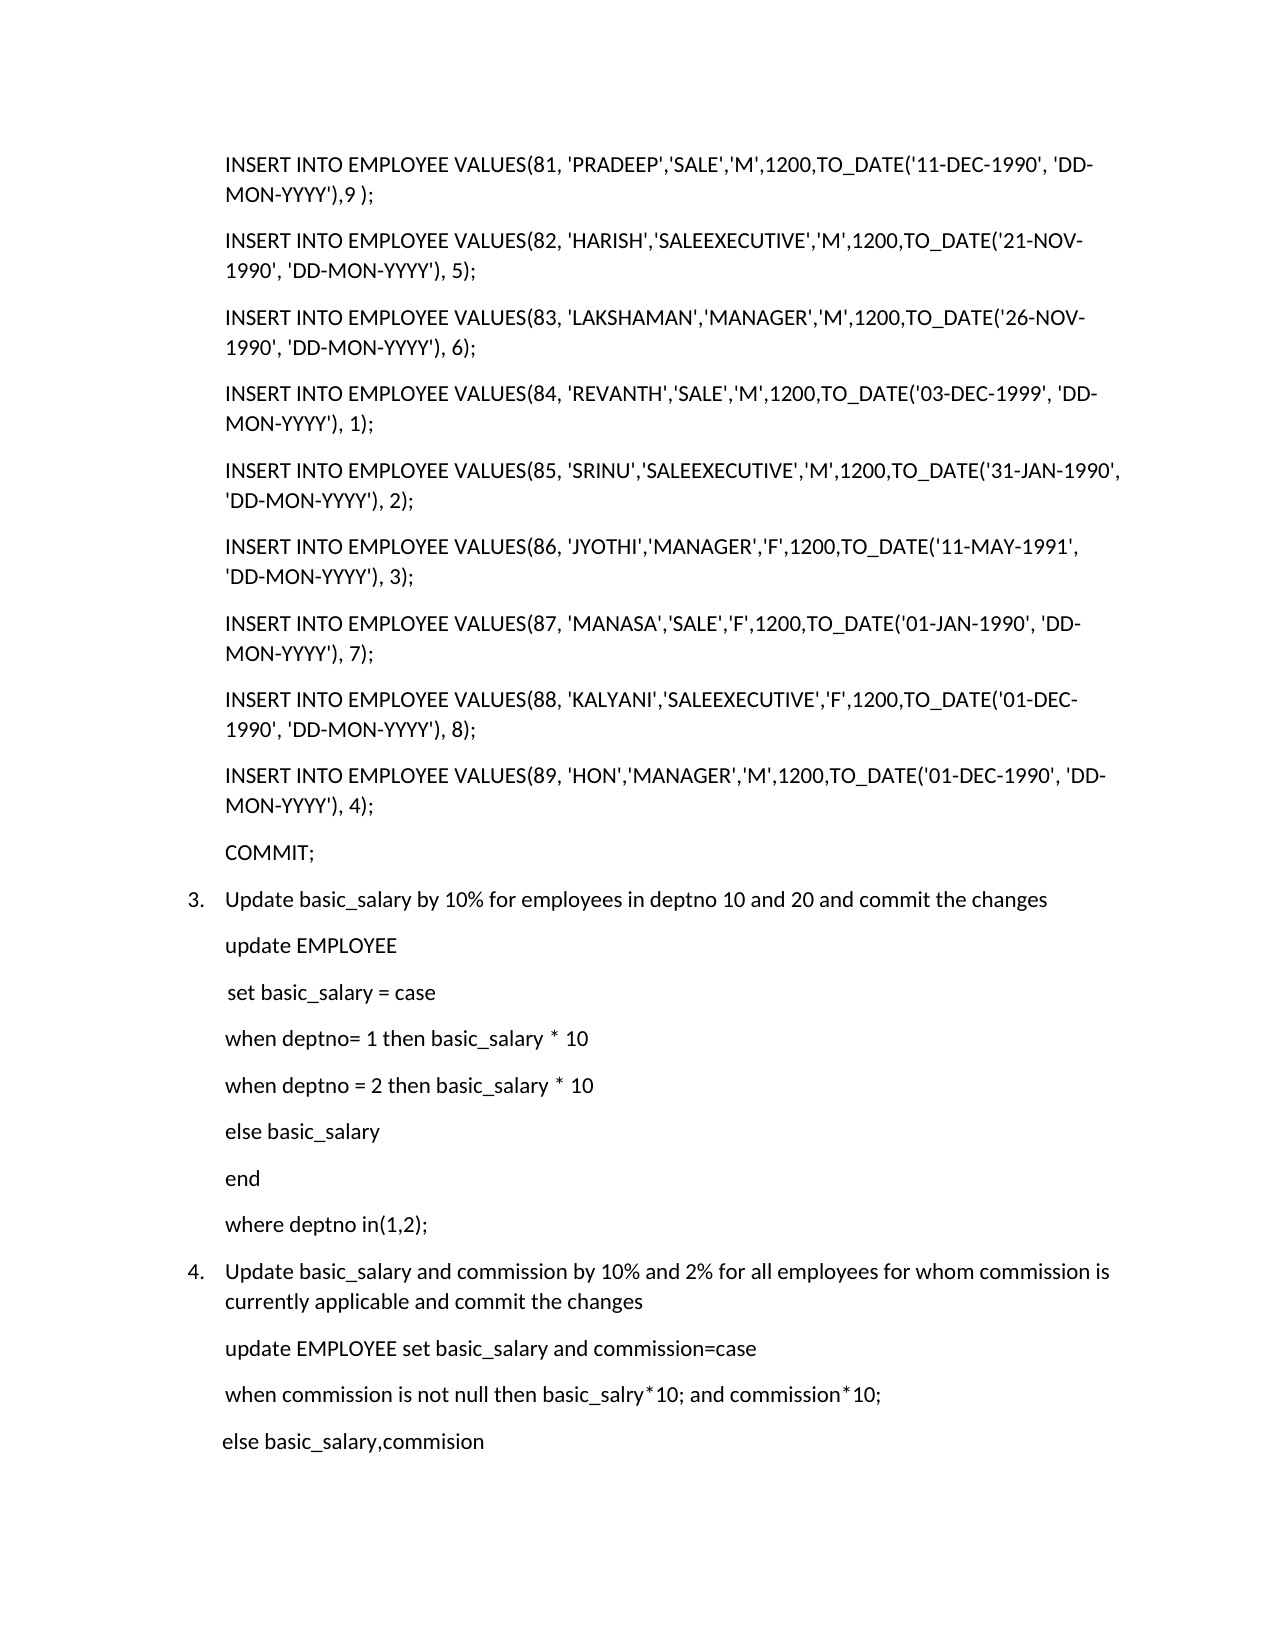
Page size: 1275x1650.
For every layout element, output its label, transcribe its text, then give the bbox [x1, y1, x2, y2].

list INSERT INTO EMPLOYEE VALUES(84, 'REVANTH','SALE','M',1200,TO_DATE('03-DEC-1999', 'DD-MON-YYYY'), 1); [187, 379, 1125, 437]
list COMMIT; [187, 838, 1125, 866]
list INSERT INTO EMPLOYEE VALUES(81, 'PRADEEP','SALE','M',1200,TO_DATE('11-DEC-1990', 'DD-MON-YYYY'),9 ); [187, 150, 1125, 208]
list else basic_salary [187, 1117, 1125, 1146]
list INSERT INTO EMPLOYEE VALUES(82, 'HARISH','SALEEXECUTIVE','M',1200,TO_DATE('21-NOV-1990', 'DD-MON-YYYY'), 5); [187, 226, 1125, 284]
list when commission is not null then basic_salry*10; and commission*10; [187, 1380, 1125, 1408]
list when deptno = 2 then basic_salary * 10 [187, 1071, 1125, 1099]
list Update basic_salary and commission by 10% and 2% for all employees for whom commission is currently applicable and commit the changes [187, 1257, 1125, 1315]
list update EMPLOYEE set basic_salary and commission=case [187, 1334, 1125, 1362]
list end [187, 1164, 1125, 1192]
list else basic_salary,commision [150, 1427, 1125, 1455]
list INSERT INTO EMPLOYEE VALUES(89, 'HON','MANAGER','M',1200,TO_DATE('01-DEC-1990', 'DD-MON-YYYY'), 4); [187, 762, 1125, 819]
list Update basic_salary by 10% for employees in deptno 10 and 20 and commit the changes [187, 885, 1125, 913]
list update EMPLOYEE [187, 931, 1125, 959]
list INSERT INTO EMPLOYEE VALUES(88, 'KALYANI','SALEEXECUTIVE','F',1200,TO_DATE('01-DEC-1990', 'DD-MON-YYYY'), 8); [187, 685, 1125, 743]
list set basic_salary = case [150, 978, 1125, 1006]
list where deptno in(1,2); [187, 1211, 1125, 1239]
list INSERT INTO EMPLOYEE VALUES(85, 'SRINU','SALEEXECUTIVE','M',1200,TO_DATE('31-JAN-1990', 'DD-MON-YYYY'), 2); [187, 456, 1125, 514]
list when deptno= 1 then basic_salary * 10 [187, 1024, 1125, 1052]
list INSERT INTO EMPLOYEE VALUES(83, 'LAKSHAMAN','MANAGER','M',1200,TO_DATE('26-NOV-1990', 'DD-MON-YYYY'), 6); [187, 303, 1125, 361]
list INSERT INTO EMPLOYEE VALUES(87, 'MANASA','SALE','F',1200,TO_DATE('01-JAN-1990', 'DD-MON-YYYY'), 7); [187, 609, 1125, 667]
list INSERT INTO EMPLOYEE VALUES(86, 'JYOTHI','MANAGER','F',1200,TO_DATE('11-MAY-1991', 'DD-MON-YYYY'), 3); [187, 532, 1125, 590]
